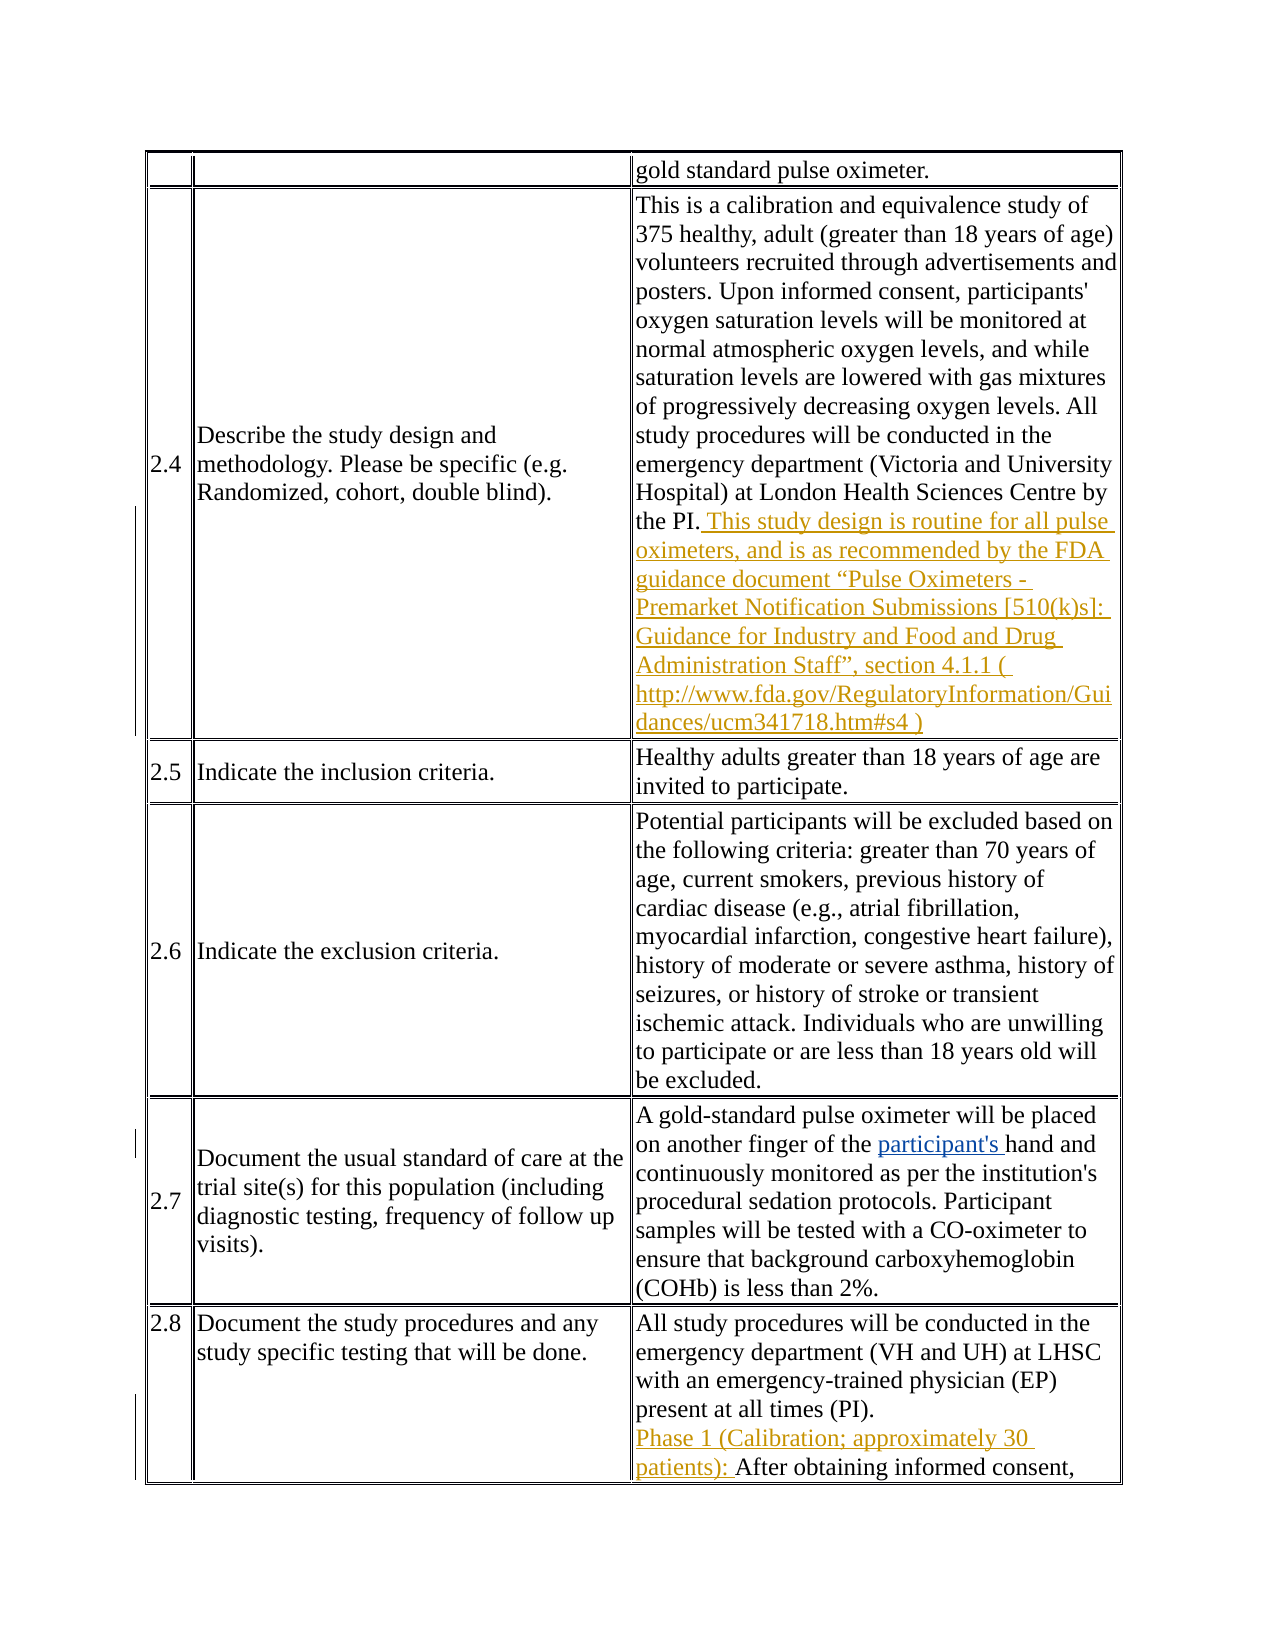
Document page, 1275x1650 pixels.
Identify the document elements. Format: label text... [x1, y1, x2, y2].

table_cell Document the usual standard of care at the trial site(s) for this population (including diagnostic testing, frequency of follow up visits). [195, 1099, 630, 1303]
table_cell This is a calibration and equivalence study of 375 healthy, adult (greater than 18 years of age) volunteers recruited through advertisements and posters. Upon informed consent, participants' oxygen saturation levels will be monitored at normal atmospheric oxygen levels, and while saturation levels are lowered with gas mixtures of progressively decreasing oxygen levels. All study procedures will be conducted in the emergency department (Victoria and University Hospital) at London Health Sciences Centre by the PI. This study design is routine for all pulse oximeters, and is as recommended by the FDA guidance document “Pulse Oximeters - Premarket Notification Submissions [510(k)s]: Guidance for Industry and Food and Drug Administration Staff”, section 4.1.1 ( http://www.fda.gov/RegulatoryInformation/Guidances/ucm341718.htm#s4 ) [633, 185, 1120, 738]
table_cell 2.6 [146, 802, 193, 1095]
table_cell Document the study procedures and any study specific testing that will be done. [193, 1307, 631, 1482]
table_cell Potential participants will be excluded based on the following criteria: greater than 70 years of age, current smokers, previous history of cardiac disease (e.g., atrial fibrillation, myocardial infarction, congestive heart failure), history of moderate or severe asthma, history of seizures, or history of stroke or transient ischemic attack. Individuals who are unwilling to participate or are less than 18 years old will be excluded. [631, 802, 1121, 1095]
table_cell 2.8 [148, 1303, 193, 1482]
table_cell 2.5 [146, 738, 193, 802]
table_cell [148, 152, 193, 185]
table_cell Indicate the inclusion criteria. [195, 741, 630, 802]
table_cell Indicate the exclusion criteria. [195, 805, 630, 1095]
table_cell Healthy adults greater than 18 years of age are invited to participate. [631, 738, 1121, 802]
table_cell gold standard pulse oximeter. [631, 153, 1120, 185]
table_cell [193, 153, 631, 185]
table_cell 2.4 [148, 185, 191, 738]
table_cell 2.7 [148, 1095, 191, 1303]
table_cell Describe the study design and methodology. Please be specific (e.g. Randomized, cohort, double blind). [195, 189, 630, 738]
table_cell A gold-standard pulse oximeter will be placed on another finger of the participant's hand and continuously monitored as per the institution's procedural sedation protocols. Participant samples will be tested with a CO-oximeter to ensure that background carboxyhemoglobin (COHb) is less than 2%. [633, 1095, 1120, 1303]
table_cell All study procedures will be conducted in the emergency department (VH and UH) at LHSC with an emergency-trained physician (EP) present at all times (PI). Phase 1 (Calibration; approximately 30 patients): After obtaining informed consent, [631, 1303, 1120, 1482]
